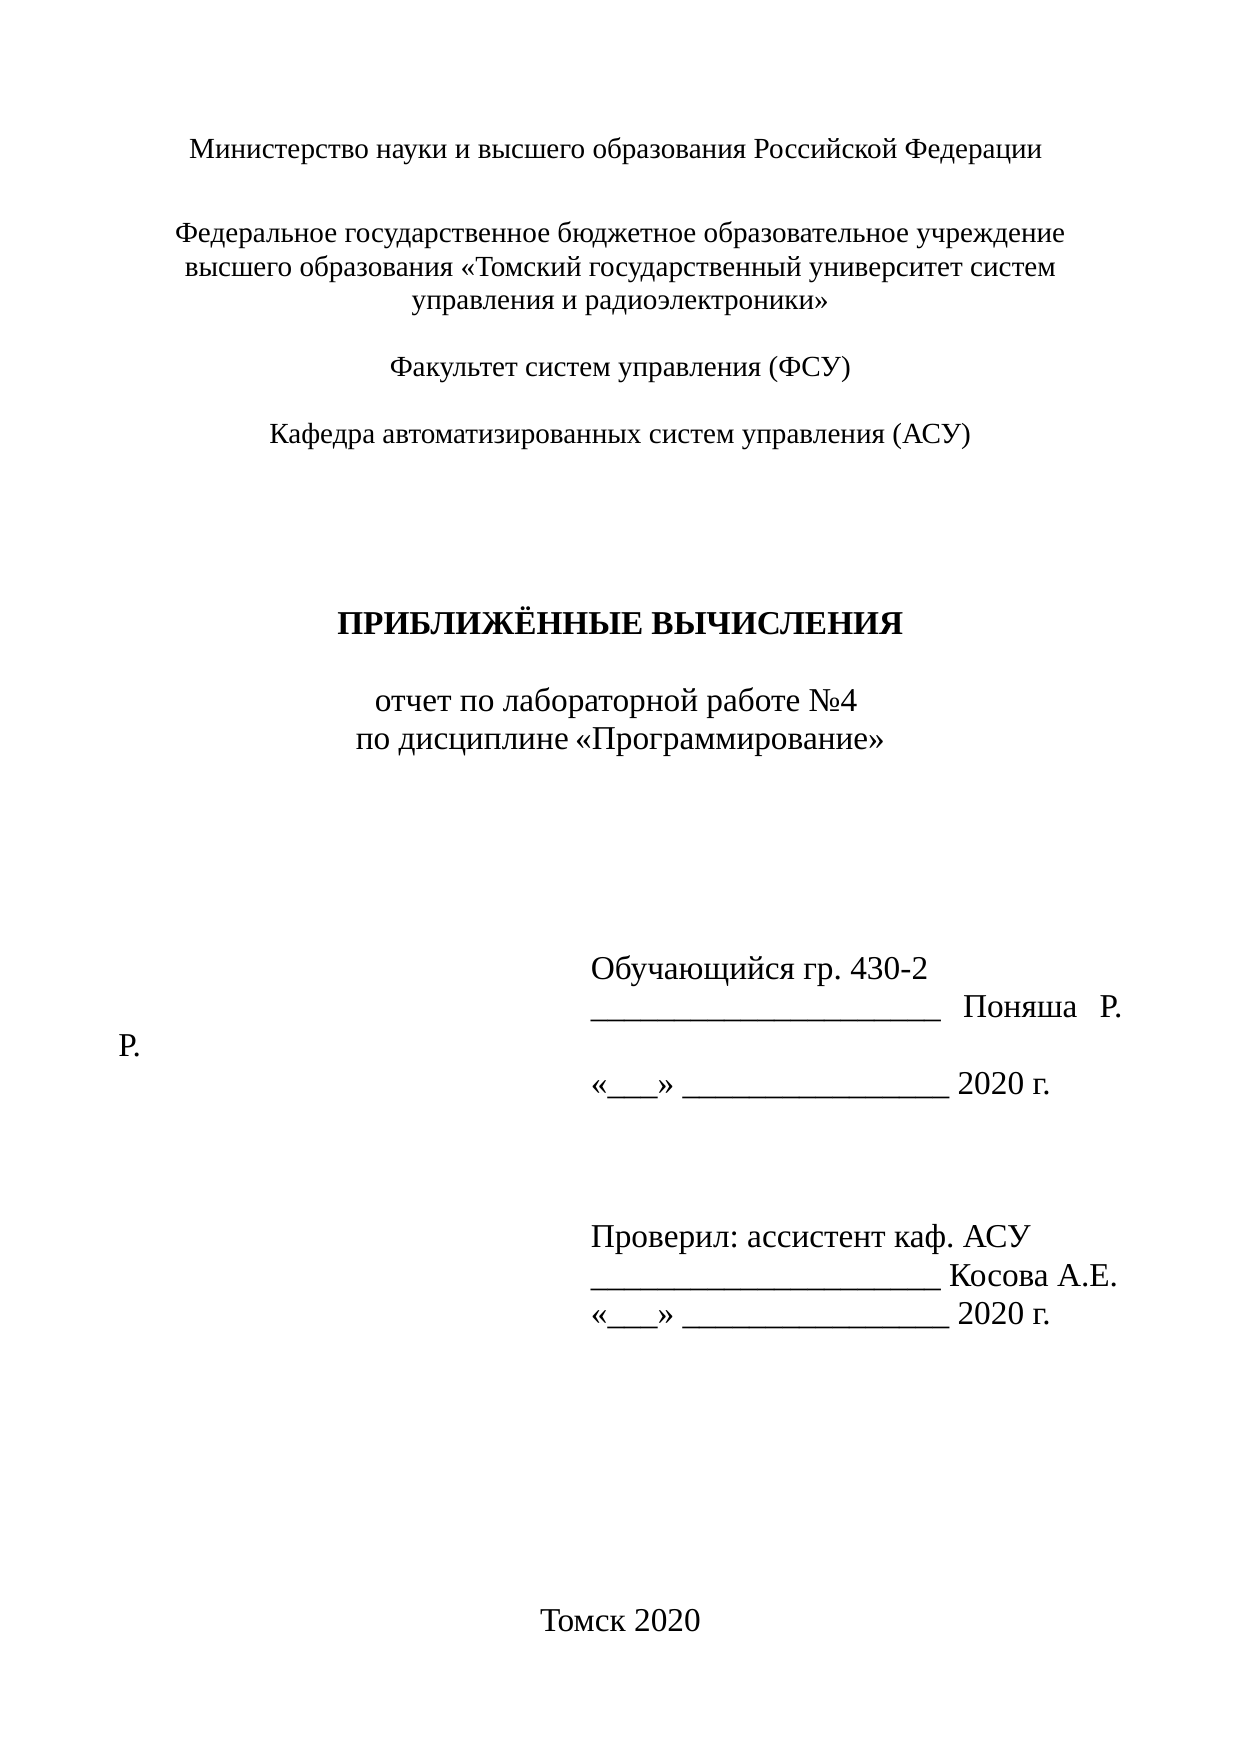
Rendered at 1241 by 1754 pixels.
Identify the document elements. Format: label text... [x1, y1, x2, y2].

text Томск 2020 [118, 1600, 1122, 1638]
text Обучающийся гр. 430-2 [118, 948, 1122, 987]
text Факультет систем управления (ФСУ) [118, 349, 1122, 383]
text Федеральное государственное бюджетное образовательное учреждение высшего образования «Томский государственный университет систем управления и радиоэлектроники» [118, 215, 1122, 316]
text «___» ________________ 2020 г. [118, 1063, 1122, 1102]
text «___» ________________ 2020 г. [118, 1293, 1122, 1332]
text Проверил: ассистент каф. АСУ [118, 1217, 1122, 1255]
text Кафедра автоматизированных систем управления (АСУ) [118, 416, 1122, 450]
text по дисциплине «Программирование» [118, 718, 1122, 757]
text ПРИБЛИЖЁННЫЕ ВЫЧИСЛЕНИЯ [118, 603, 1122, 642]
text Министерство науки и высшего образования Российской Федерации [118, 131, 1122, 165]
text _____________________ Косова А.Е. [118, 1255, 1122, 1293]
text _____________________ Поняша Р. Р. [118, 987, 1122, 1063]
text отчет по лабораторной работе №4 [118, 680, 1122, 718]
